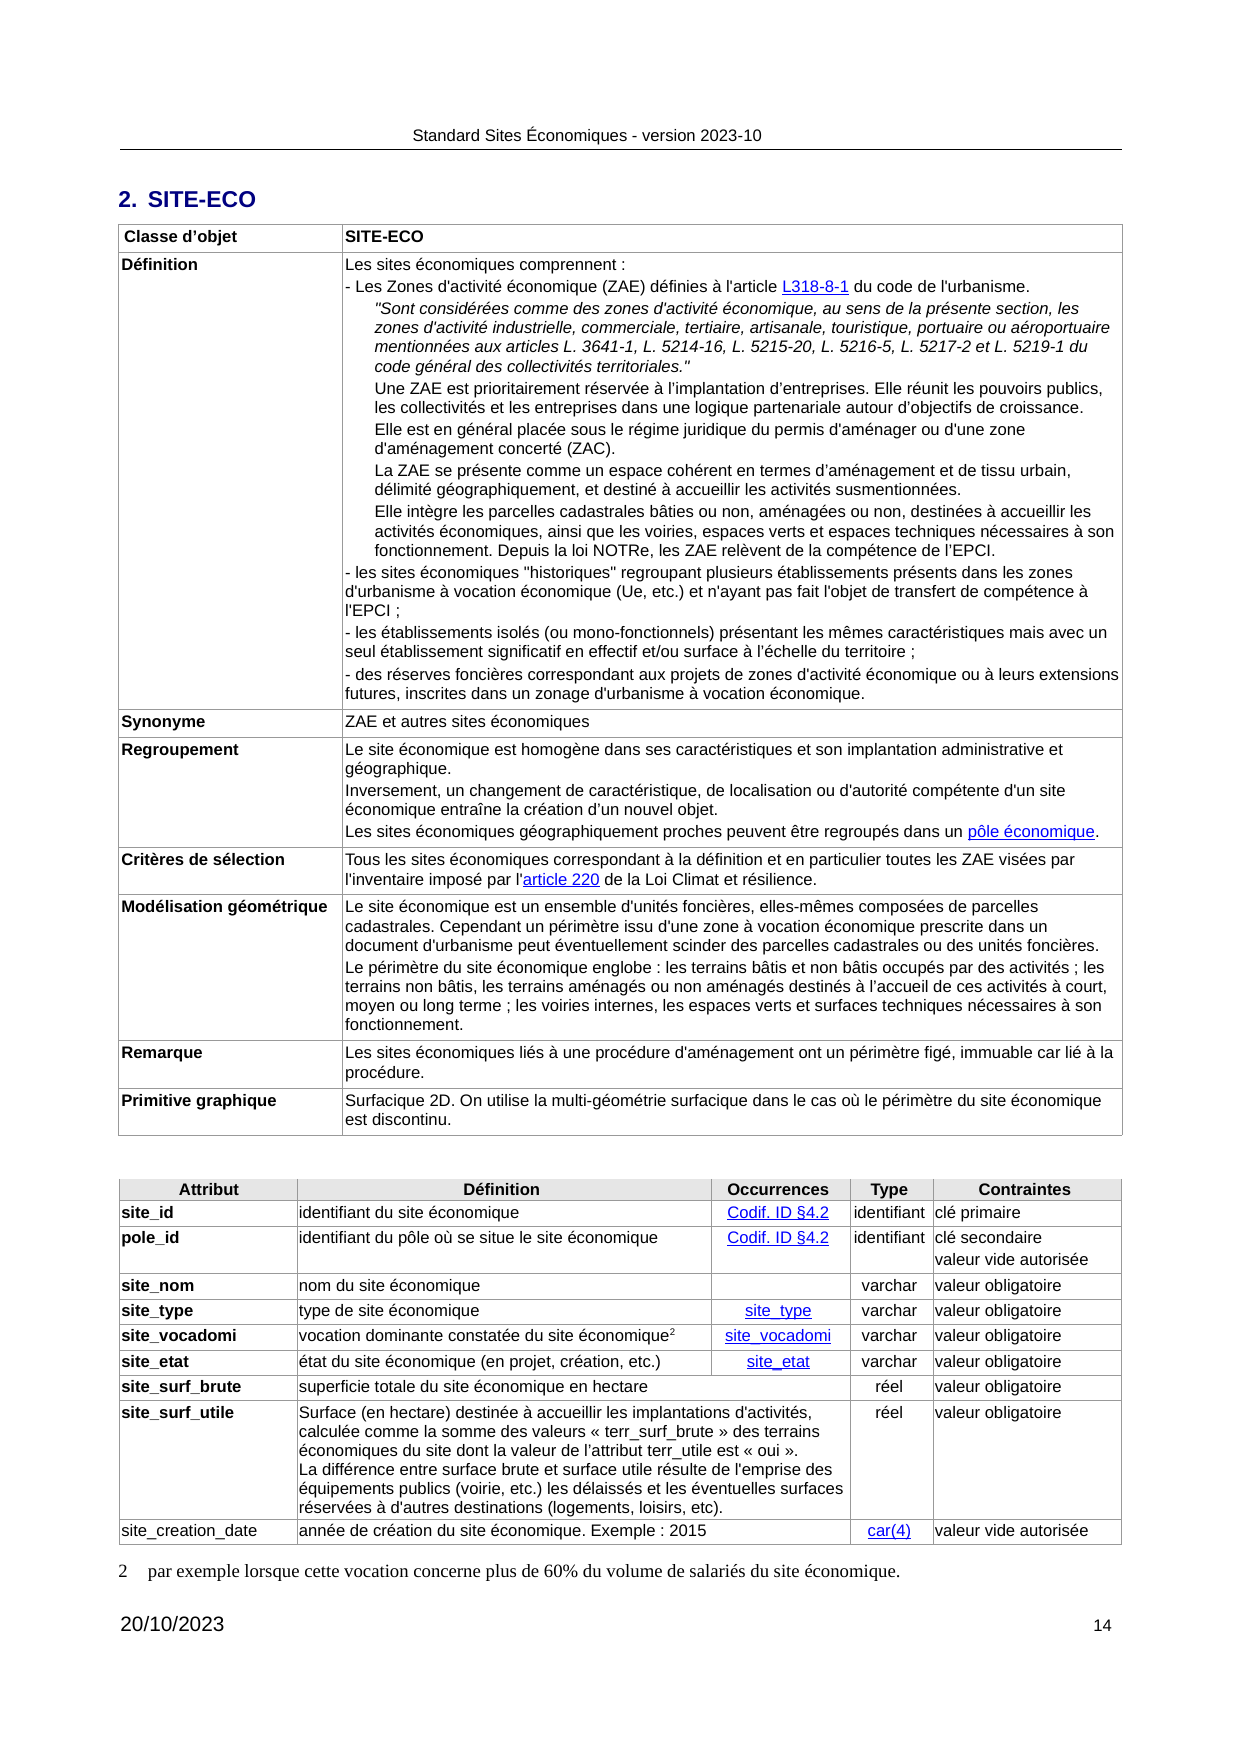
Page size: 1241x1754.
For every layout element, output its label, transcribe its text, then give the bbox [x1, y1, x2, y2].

table_cell Regroupement [119, 738, 342, 847]
table_cell Codif. ID §4.2 [712, 1227, 850, 1273]
table_cell site_type [712, 1300, 850, 1324]
table_cell site_nom [120, 1274, 297, 1299]
table_cell varchar [851, 1351, 933, 1375]
table_cell varchar [851, 1325, 933, 1349]
table_header Occurrences [712, 1179, 850, 1200]
table_cell site_surf_brute [120, 1376, 297, 1400]
table_cell site_vocadomi [712, 1325, 850, 1349]
table_cell site_etat [712, 1351, 850, 1375]
table_cell Critères de sélection [119, 848, 342, 894]
table_cell varchar [851, 1274, 933, 1299]
table_cell Les sites économiques comprennent : - Les Zones d'activité économique (ZAE) définies à l'article L318-8-1 du code de l'urbanisme. "Sont considérées comme des zones d'activité économique, au sens de la présente section, les zones d'activité industrielle, commerciale, tertiaire, artisanale, touristique, portuaire ou aéroportuaire mentionnées aux articles L. 3641-1, L. 5214-16, L. 5215-20, L. 5216-5, L. 5217-2 et L. 5219-1 du code général des collectivités territoriales." Une ZAE est prioritairement réservée à l’implantation d’entreprises. Elle réunit les pouvoirs publics, les collectivités et les entreprises dans une logique partenariale autour d’objectifs de croissance. Elle est en général placée sous le régime juridique du permis d'aménager ou d'une zone d'aménagement concerté (ZAC). La ZAE se présente comme un espace cohérent en termes d’aménagement et de tissu urbain, délimité géographiquement, et destiné à accueillir les activités susmentionnées. Elle intègre les parcelles cadastrales bâties ou non, aménagées ou non, destinées à accueillir les activités économiques, ainsi que les voiries, espaces verts et espaces techniques nécessaires à son fonctionnement. Depuis la loi NOTRe, les ZAE relèvent de la compétence de l’EPCI. - les sites économiques "historiques" regroupant plusieurs établissements présents dans les zones d'urbanisme à vocation économique (Ue, etc.) et n'ayant pas fait l'objet de transfert de compétence à l'EPCI ; - les établissements isolés (ou mono-fonctionnels) présentant les mêmes caractéristiques mais avec un seul établissement significatif en effectif et/ou surface à l’échelle du territoire ; - des réserves foncières correspondant aux projets de zones d'activité économique ou à leurs extensions futures, inscrites dans un zonage d'urbanisme à vocation économique. [343, 253, 1122, 708]
table_cell Synonyme [119, 710, 342, 737]
table_header Définition [298, 1179, 711, 1200]
table_cell valeur obligatoire [934, 1401, 1121, 1519]
table_cell Surface (en hectare) destinée à accueillir les implantations d'activités, calculée comme la somme des valeurs « terr_surf_brute » des terrains économiques du site dont la valeur de l’attribut ‍terr_utile est « oui ». La différence entre surface brute et surface utile résulte de l'emprise des équipements publics (voirie, etc.) les délaissés et les éventuelles surfaces réservées à d'autres destinations (logements, loisirs, etc). [298, 1401, 850, 1519]
table_cell réel [851, 1401, 933, 1519]
table_cell ‍Remarque [119, 1041, 342, 1087]
table_cell varchar [851, 1300, 933, 1324]
table_cell vocation dominante constatée du site économique [298, 1325, 711, 1349]
table_cell [712, 1274, 850, 1299]
table_cell identifiant du pôle où se situe le site économique [298, 1227, 711, 1273]
table_cell ZAE et autres sites économiques [343, 710, 1122, 737]
table_cell site_creation_date [120, 1520, 297, 1544]
table_cell Tous les sites économiques correspondant à la définition et en particulier toutes les ZAE visées par l'inventaire imposé par l'article 220 de la Loi Climat et résilience. [343, 848, 1122, 894]
table_cell nom du site économique [298, 1274, 711, 1299]
table_cell identifiant [851, 1227, 933, 1273]
table_header Attribut [120, 1179, 297, 1200]
table_cell site_etat [120, 1351, 297, 1375]
table_cell valeur obligatoire [934, 1325, 1121, 1349]
table_cell réel [851, 1376, 933, 1400]
table_cell Le site économique est homogène dans ses caractéristiques et son implantation administrative et géographique. Inversement, un changement de caractéristique, de localisation ou d'autorité compétente d'un site économique entraîne la création d’un nouvel objet. Les sites économiques géographiquement proches peuvent être regroupés dans un pôle économique. [343, 738, 1122, 847]
table_cell Le site économique est un ensemble d'unités foncières, elles-mêmes composées de parcelles cadastrales. Cependant un périmètre issu d'une zone à vocation économique prescrite dans un document d'urbanisme peut éventuellement scinder des parcelles cadastrales ou des unités foncières. Le périmètre du site économique englobe : les terrains bâtis et non bâtis occupés par des activités ; les terrains non bâtis, les terrains aménagés ou non aménagés destinés à l’accueil de ces activités à court, moyen ou long terme ; les voiries internes, les espaces verts et surfaces techniques nécessaires à son fonctionnement. [343, 895, 1122, 1040]
table_cell Définition [119, 253, 342, 708]
table_cell car(4) [851, 1520, 933, 1544]
table_cell superficie totale du site économique en hectare [298, 1376, 850, 1400]
table_cell état du site économique (en projet, création, etc.) [298, 1351, 711, 1375]
table_header Contraintes [934, 1179, 1121, 1200]
table_cell valeur obligatoire [934, 1351, 1121, 1375]
table_cell identifiant du site économique [298, 1201, 711, 1226]
table_cell Primitive graphique [119, 1089, 342, 1134]
table_cell Les sites économiques liés à une procédure d'aménagement ont un périmètre figé, immuable car lié à la procédure. [343, 1041, 1122, 1087]
table_cell clé secondaire valeur vide autorisée [934, 1227, 1121, 1273]
table_cell identifiant [851, 1201, 933, 1226]
table_cell valeur vide autorisée [934, 1520, 1121, 1544]
table_cell pole_id [120, 1227, 297, 1273]
table_cell site_surf_utile [120, 1401, 297, 1519]
table_header SITE-ECO [343, 225, 1122, 252]
table_header Classe d’objet [119, 225, 342, 252]
table_cell Surfacique 2D. On utilise la multi-géométrie surfacique dans le cas où le périmètre du site économique est discontinu. [343, 1089, 1122, 1134]
table_cell année de création du site économique. Exemple : 2015 [298, 1520, 850, 1544]
table_cell Modélisation géométrique [119, 895, 342, 1040]
subtitle SITE-ECO [118, 186, 1122, 212]
table_cell valeur obligatoire [934, 1300, 1121, 1324]
table_cell Codif. ID §4.2 [712, 1201, 850, 1226]
table_cell clé primaire [934, 1201, 1121, 1226]
table_cell site_id [120, 1201, 297, 1226]
table_header Type [851, 1179, 933, 1200]
table_cell valeur obligatoire [934, 1274, 1121, 1299]
table_cell type de site économique [298, 1300, 711, 1324]
table_cell site_vocadomi [120, 1325, 297, 1349]
table_cell site_type [120, 1300, 297, 1324]
table_cell valeur obligatoire [934, 1376, 1121, 1400]
